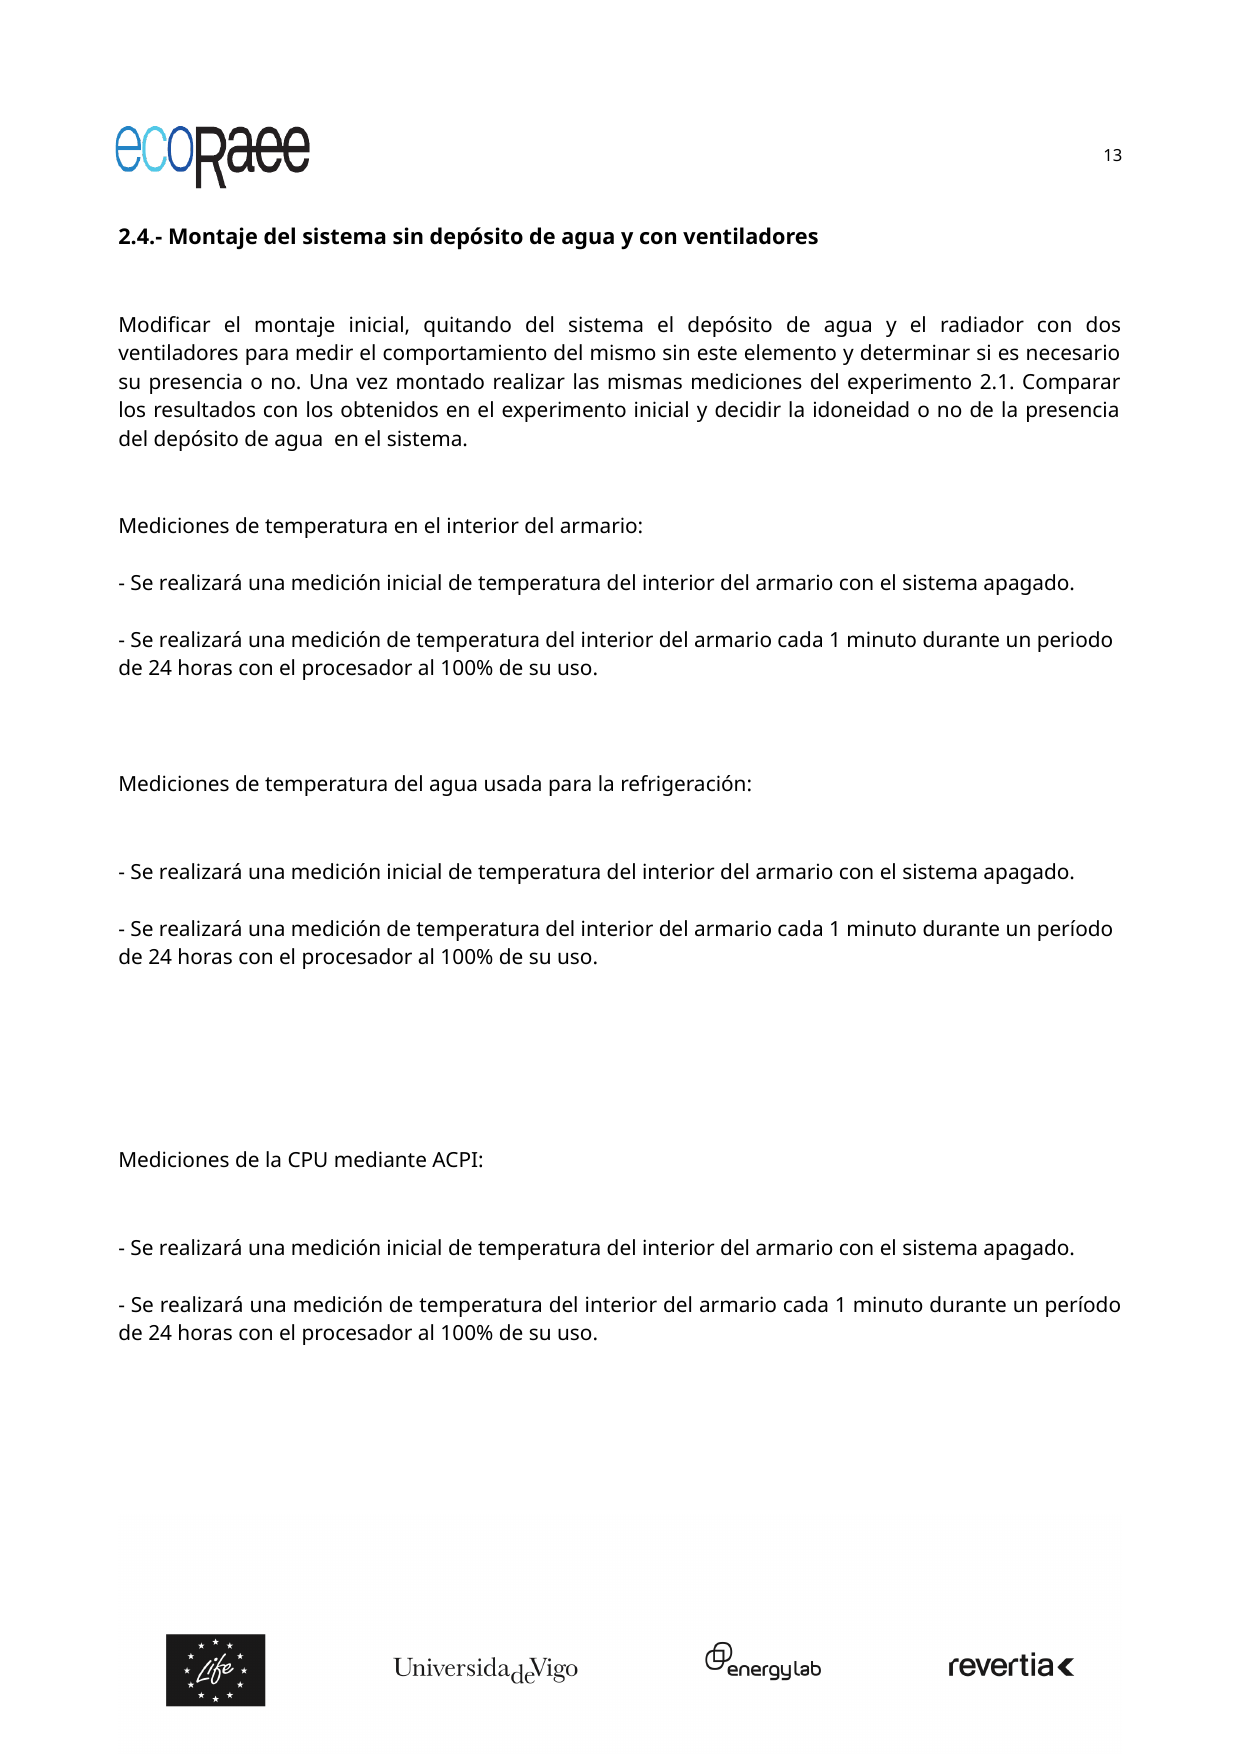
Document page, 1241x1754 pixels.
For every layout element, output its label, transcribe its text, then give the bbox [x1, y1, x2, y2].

picture [114, 124, 311, 190]
text Mediciones de temperatura del agua usada para la refrigeración: [118, 769, 1122, 798]
text - Se realizará una medición de temperatura del interior del armario cada 1 minuto durante un período de 24 horas con el procesador al 100% de su uso. [118, 914, 1122, 971]
text - Se realizará una medición de temperatura del interior del armario cada 1 minuto durante un periodo de 24 horas con el procesador al 100% de su uso. [118, 625, 1122, 682]
text - Se realizará una medición inicial de temperatura del interior del armario con el sistema apagado. [118, 857, 1122, 885]
text - Se realizará una medición inicial de temperatura del interior del armario con el sistema apagado. [118, 568, 1122, 597]
text Modificar el montaje inicial, quitando del sistema el depósito de agua y el radiador con dos ventiladores para medir el comportamiento del mismo sin este elemento y determinar si es necesario su presencia o no. Una vez montado realizar las mismas mediciones del experimento 2.1. Comparar los resultados con los obtenidos en el experimento inicial y decidir la idoneidad o no de la presencia del depósito de agua en el sistema. [118, 310, 1122, 452]
picture [118, 1514, 1123, 1754]
text Mediciones de la CPU mediante ACPI: [118, 1146, 1122, 1174]
text - Se realizará una medición de temperatura del interior del armario cada 1 minuto durante un período de 24 horas con el procesador al 100% de su uso. [118, 1290, 1122, 1347]
text 2.4.- Montaje del sistema sin depósito de agua y con ventiladores [118, 221, 1122, 251]
text - Se realizará una medición inicial de temperatura del interior del armario con el sistema apagado. [118, 1233, 1122, 1262]
text Mediciones de temperatura en el interior del armario: [118, 511, 1122, 540]
